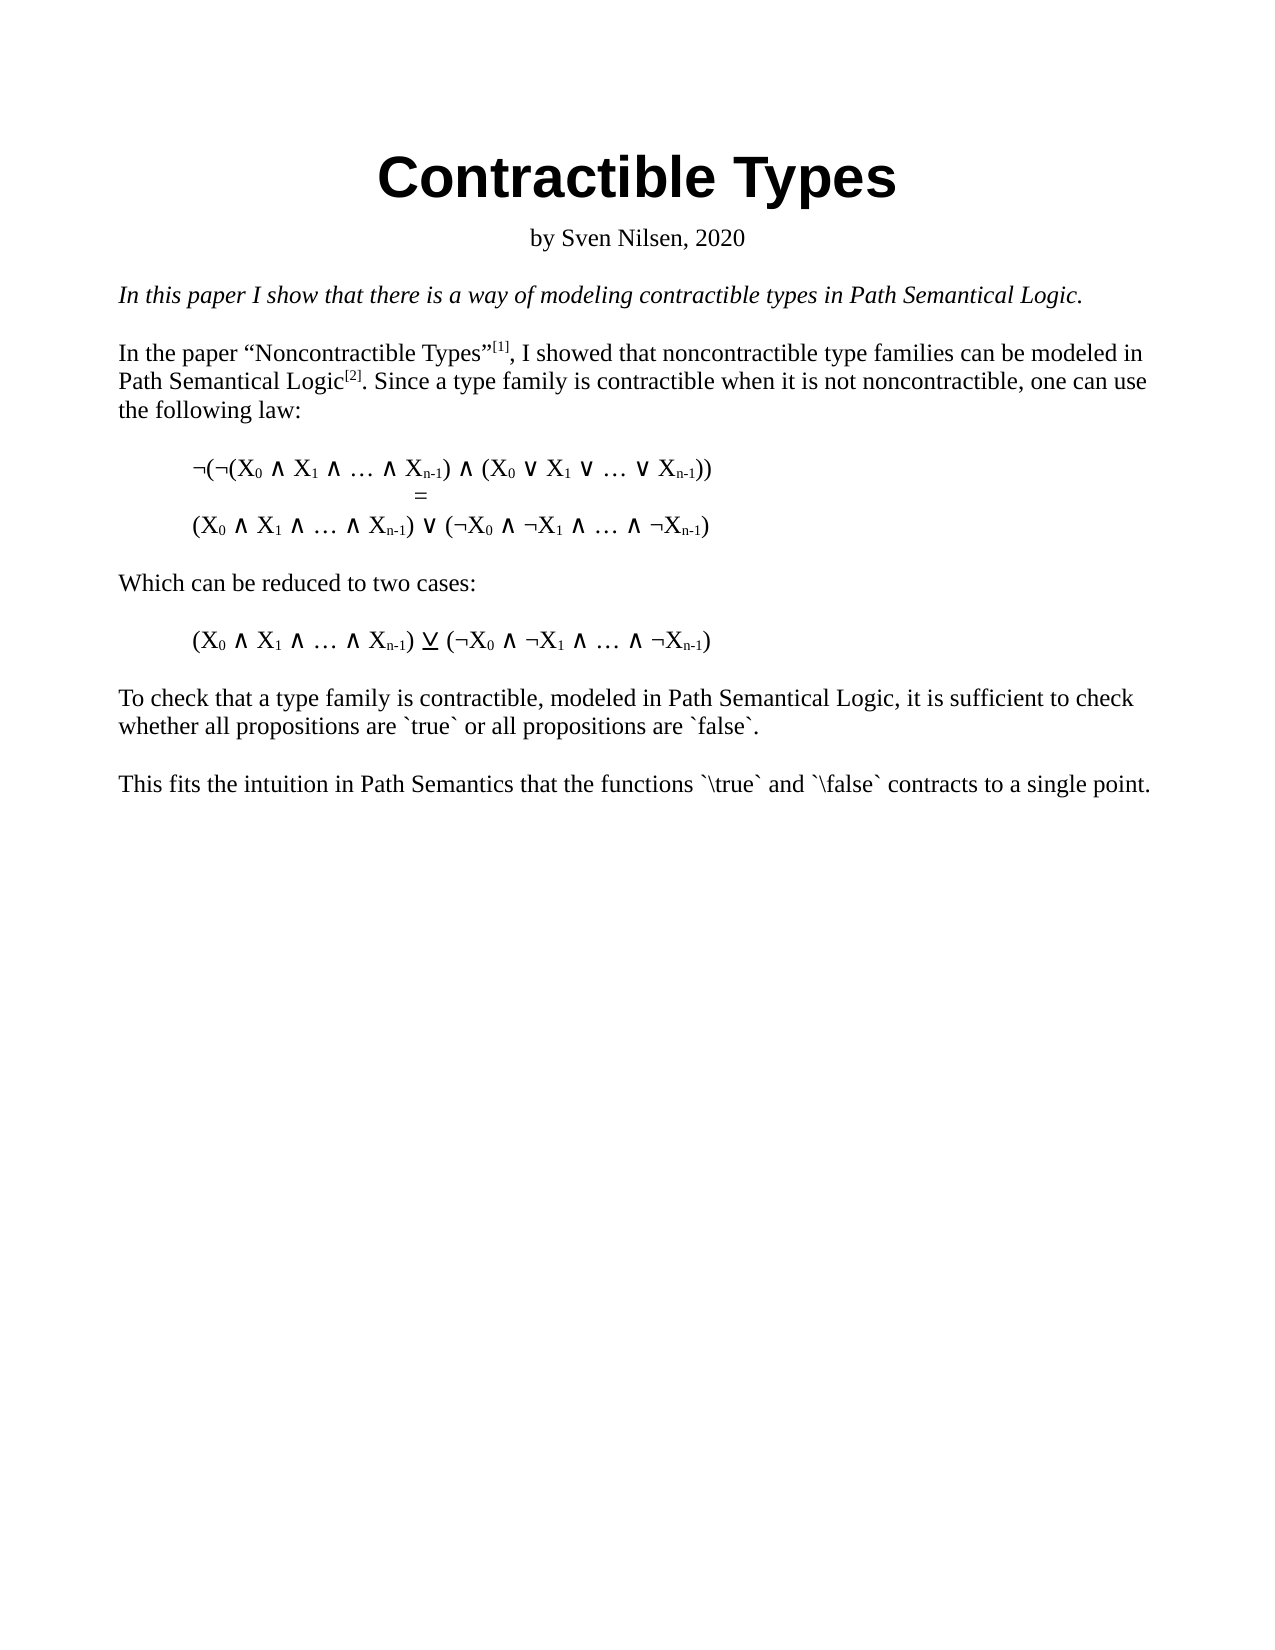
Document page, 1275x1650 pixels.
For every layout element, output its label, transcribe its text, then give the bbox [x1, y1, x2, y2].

text (X0 ∧ X1 ∧ … ∧ Xn-1) ∨ (¬X0 ∧ ¬X1 ∧ … ∧ ¬Xn-1) [118, 510, 1157, 539]
text by Sven Nilsen, 2020 [118, 223, 1157, 251]
text This fits the intuition in Path Semantics that the functions `\true` and `\false` contracts to a single point. [118, 769, 1157, 798]
text To check that a type family is contractible, modeled in Path Semantical Logic, it is sufficient to check whether all propositions are `true` or all propositions are `false`. [118, 683, 1157, 740]
text In the paper “Noncontractible Types”[1], I showed that noncontractible type families can be modeled in Path Semantical Logic[2]. Since a type family is contractible when it is not noncontractible, one can use the following law: [118, 338, 1157, 424]
text ¬(¬(X0 ∧ X1 ∧ … ∧ Xn-1) ∧ (X0 ∨ X1 ∨ … ∨ Xn-1)) [118, 453, 1157, 481]
text (X0 ∧ X1 ∧ … ∧ Xn-1) ⊻ (¬X0 ∧ ¬X1 ∧ … ∧ ¬Xn-1) [118, 625, 1157, 654]
text In this paper I show that there is a way of modeling contractible types in Path Semantical Logic. [118, 280, 1157, 309]
text Which can be reduced to two cases: [118, 568, 1157, 596]
text = [118, 481, 1157, 510]
title Contractible Types [118, 143, 1157, 210]
